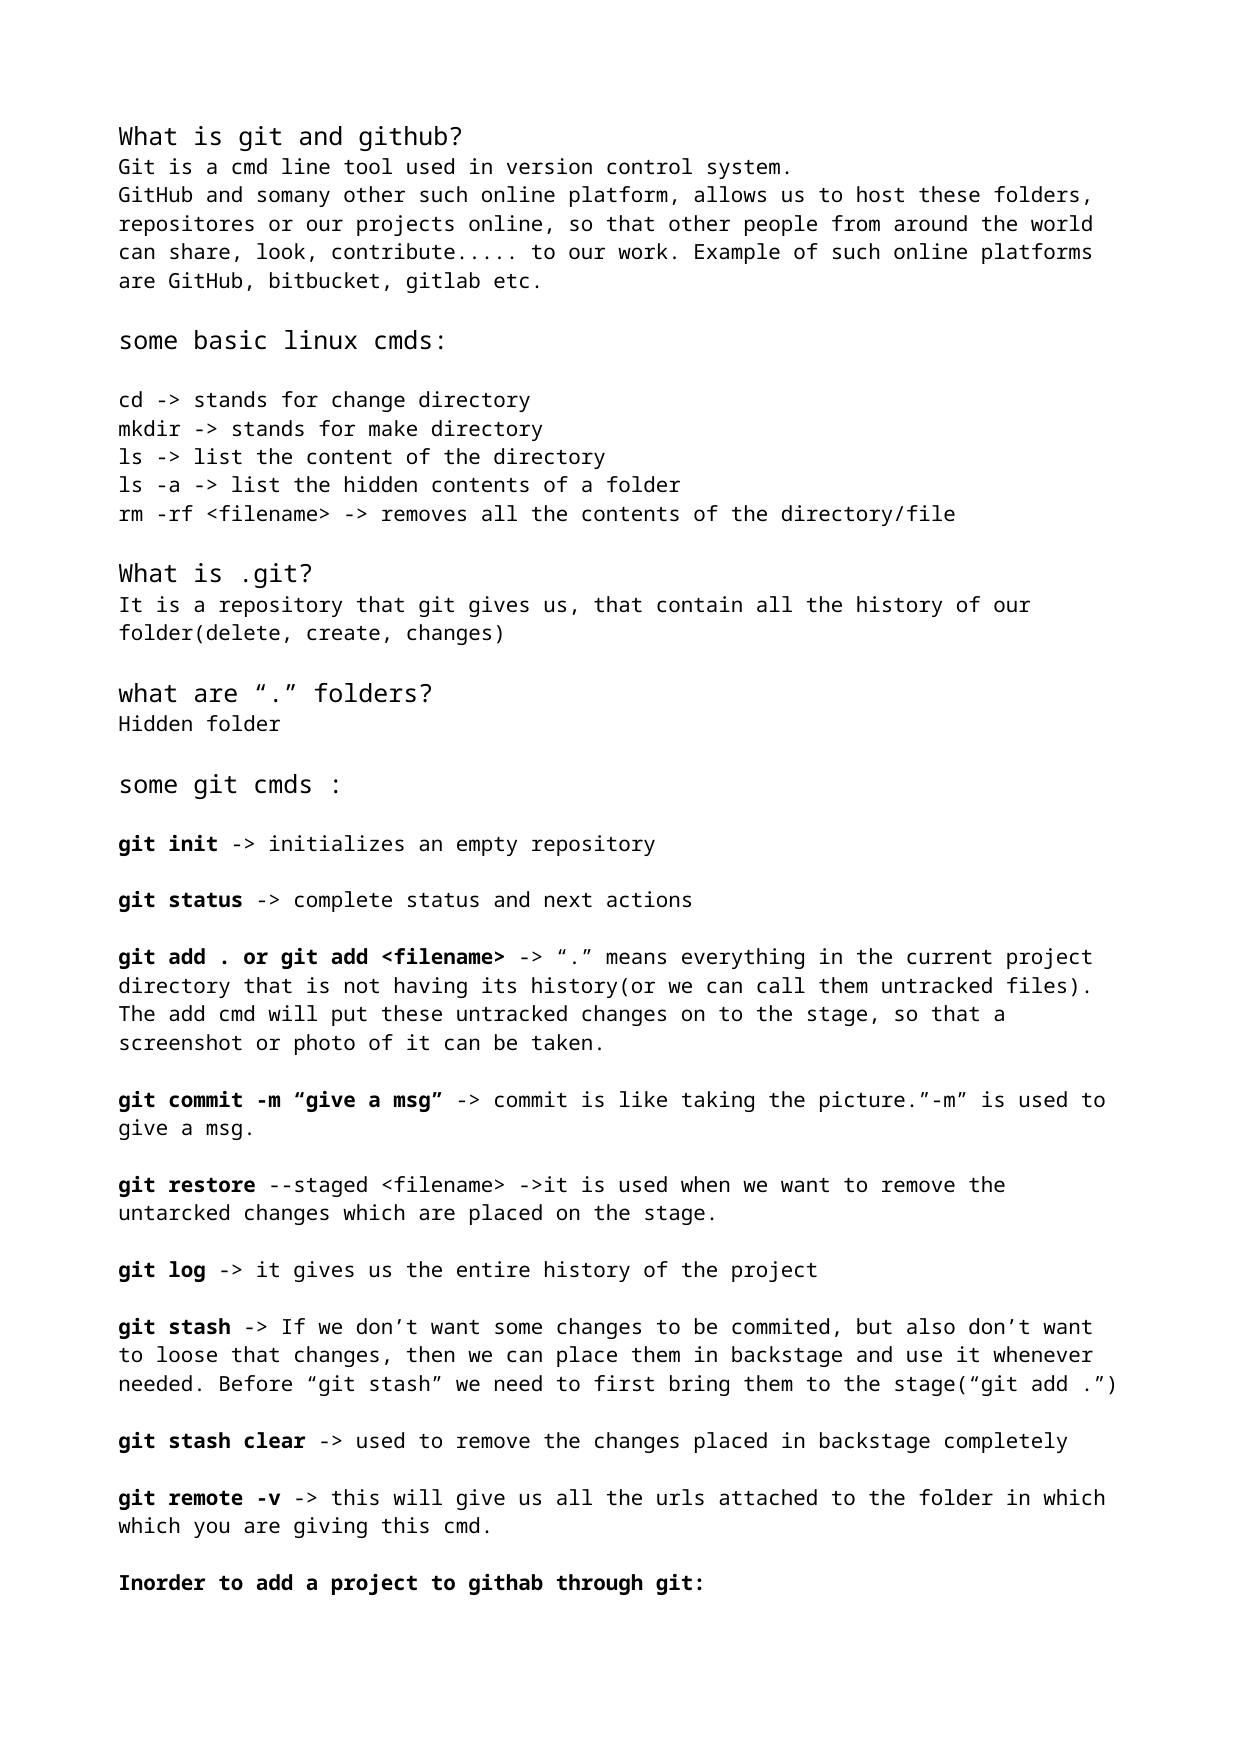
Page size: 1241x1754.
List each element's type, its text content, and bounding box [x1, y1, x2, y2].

text git init -> initializes an empty repository [118, 829, 1122, 857]
text git stash -> If we don’t want some changes to be commited, but also don’t want to loose that changes, then we can place them in backstage and use it whenever needed. Before “git stash” we need to first bring them to the stage(“git add .”) [118, 1312, 1122, 1397]
text Hidden folder [118, 709, 1122, 738]
text what are “.” folders? [118, 675, 1122, 709]
text git log -> it gives us the entire history of the project [118, 1255, 1122, 1284]
text rm -rf <filename> -> removes all the contents of the directory/file [118, 499, 1122, 527]
text cd -> stands for change directory [118, 385, 1122, 414]
text Inorder to add a project to githab through git: [118, 1568, 1122, 1597]
text git commit -m “give a msg” -> commit is like taking the picture.”-m” is used to give a msg. [118, 1085, 1122, 1142]
text ls -a -> list the hidden contents of a folder [118, 471, 1122, 499]
text git remote -v -> this will give us all the urls attached to the folder in which which you are giving this cmd. [118, 1483, 1122, 1540]
text git add . or git add <filename> -> “.” means everything in the current project directory that is not having its history(or we can call them untracked files). The add cmd will put these untracked changes on to the stage, so that a screenshot or photo of it can be taken. [118, 942, 1122, 1056]
text git stash clear -> used to remove the changes placed in backstage completely [118, 1426, 1122, 1454]
text It is a repository that git gives us, that contain all the history of our folder(delete, create, changes) [118, 590, 1122, 647]
text mkdir -> stands for make directory [118, 414, 1122, 442]
text some basic linux cmds: [118, 323, 1122, 357]
text git status -> complete status and next actions [118, 886, 1122, 914]
text Git is a cmd line tool used in version control system. [118, 152, 1122, 181]
text git restore --staged <filename> ->it is used when we want to remove the untarcked changes which are placed on the stage. [118, 1170, 1122, 1227]
text What is git and github? [118, 118, 1122, 152]
text What is .git? [118, 556, 1122, 590]
text ls -> list the content of the directory [118, 442, 1122, 471]
text some git cmds : [118, 766, 1122, 800]
text GitHub and somany other such online platform, allows us to host these folders, repositores or our projects online, so that other people from around the world can share, look, contribute..... to our work. Example of such online platforms are GitHub, bitbucket, gitlab etc. [118, 181, 1122, 294]
